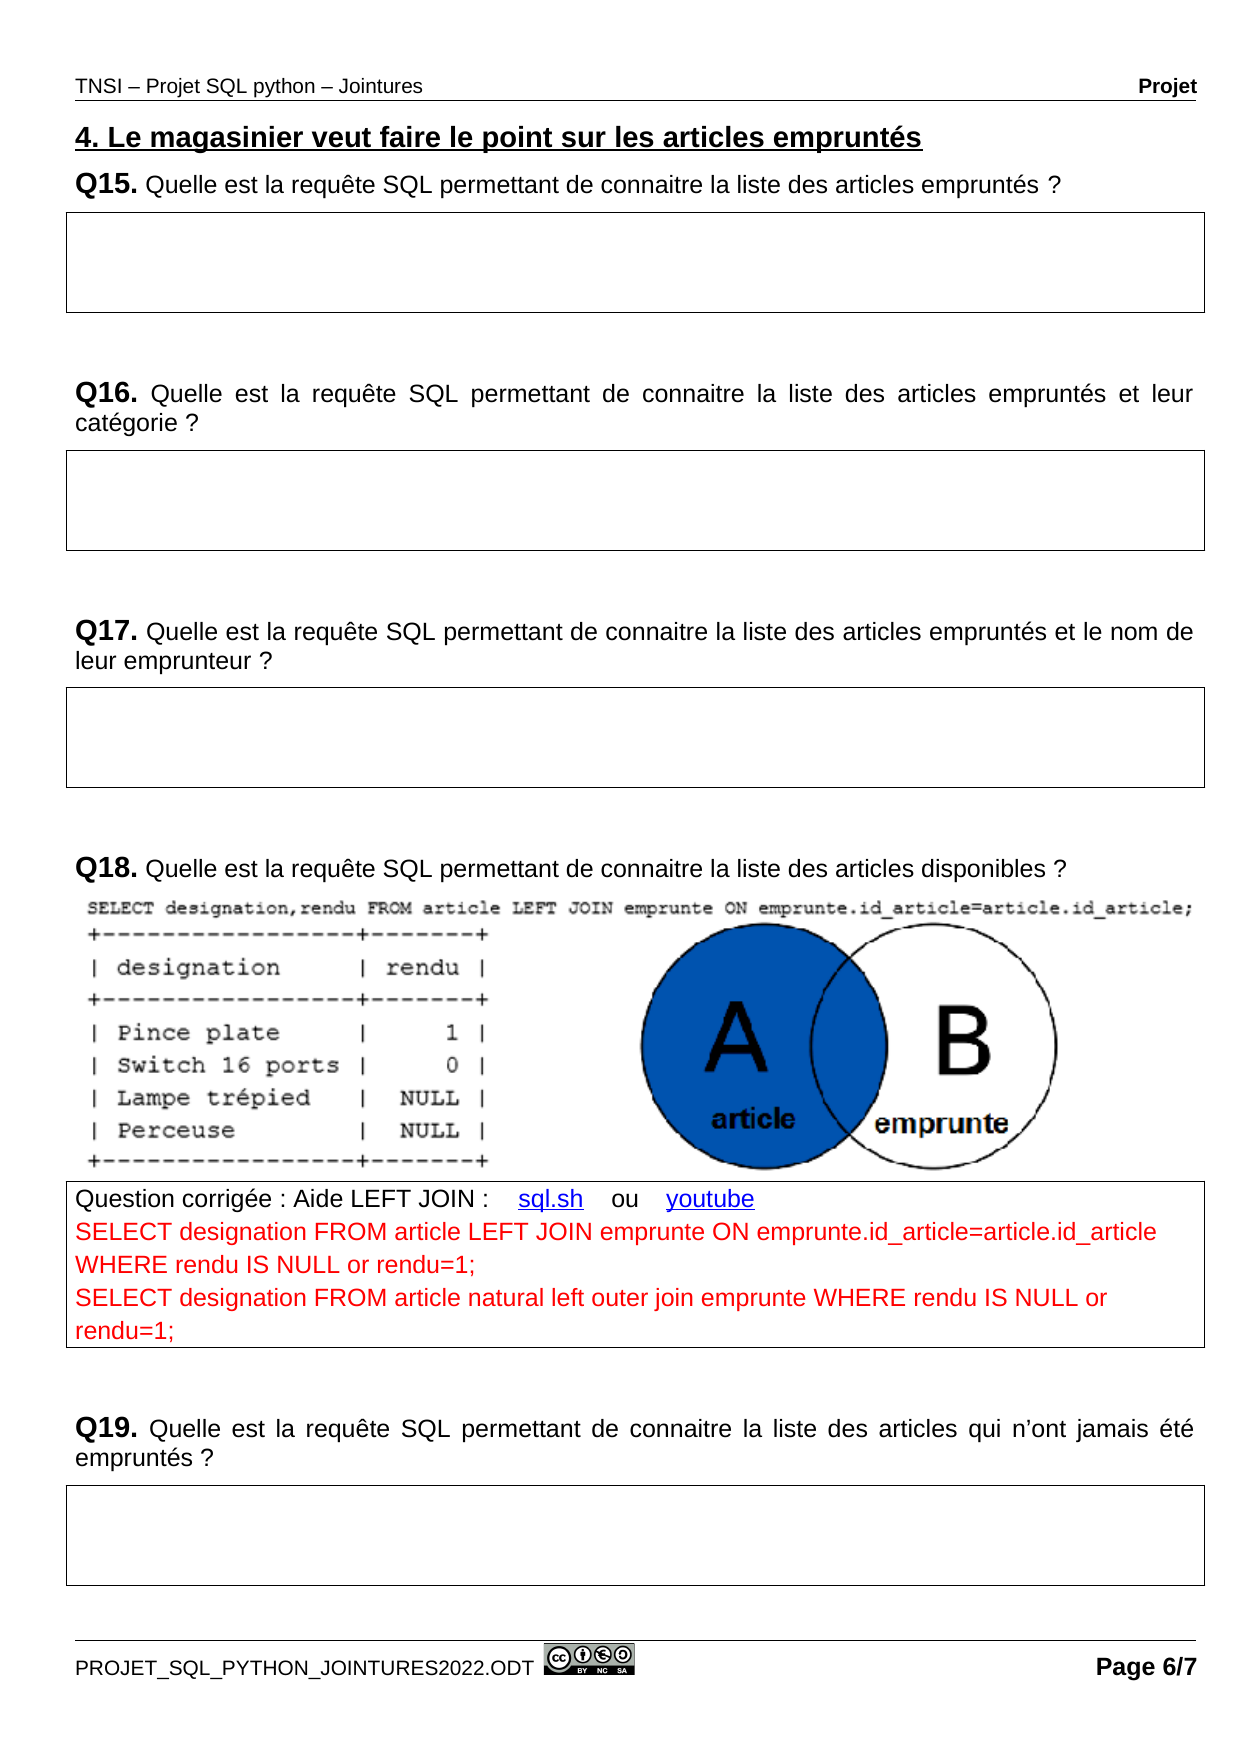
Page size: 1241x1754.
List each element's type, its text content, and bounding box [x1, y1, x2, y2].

picture [78, 896, 1199, 1177]
text Q16. Quelle est la requête SQL permettant de connaitre la liste des articles empruntés et leur catégorie ? [75, 375, 1196, 437]
picture [543, 1643, 635, 1675]
text Q18. Quelle est la requête SQL permettant de connaitre la liste des articles disponibles ? [75, 850, 1196, 884]
text Q17. Quelle est la requête SQL permettant de connaitre la liste des articles empruntés et le nom de leur emprunteur ? [75, 612, 1196, 675]
text Question corrigée : Aide LEFT JOIN : sql.sh ou youtube [67, 1182, 1204, 1213]
text SELECT designation FROM article natural left outer join emprunte WHERE rendu IS NULL or rendu=1; [67, 1280, 1204, 1347]
text Q15. Quelle est la requête SQL permettant de connaitre la liste des articles empruntés ? [75, 166, 1196, 199]
text Q19. Quelle est la requête SQL permettant de connaitre la liste des articles qui n’ont jamais été empruntés ? [75, 1410, 1196, 1472]
text SELECT designation FROM article LEFT JOIN emprunte ON emprunte.id_article=article.id_article WHERE rendu IS NULL or rendu=1; [67, 1214, 1204, 1279]
list Le magasinier veut faire le point sur les articles empruntés [75, 120, 1196, 153]
